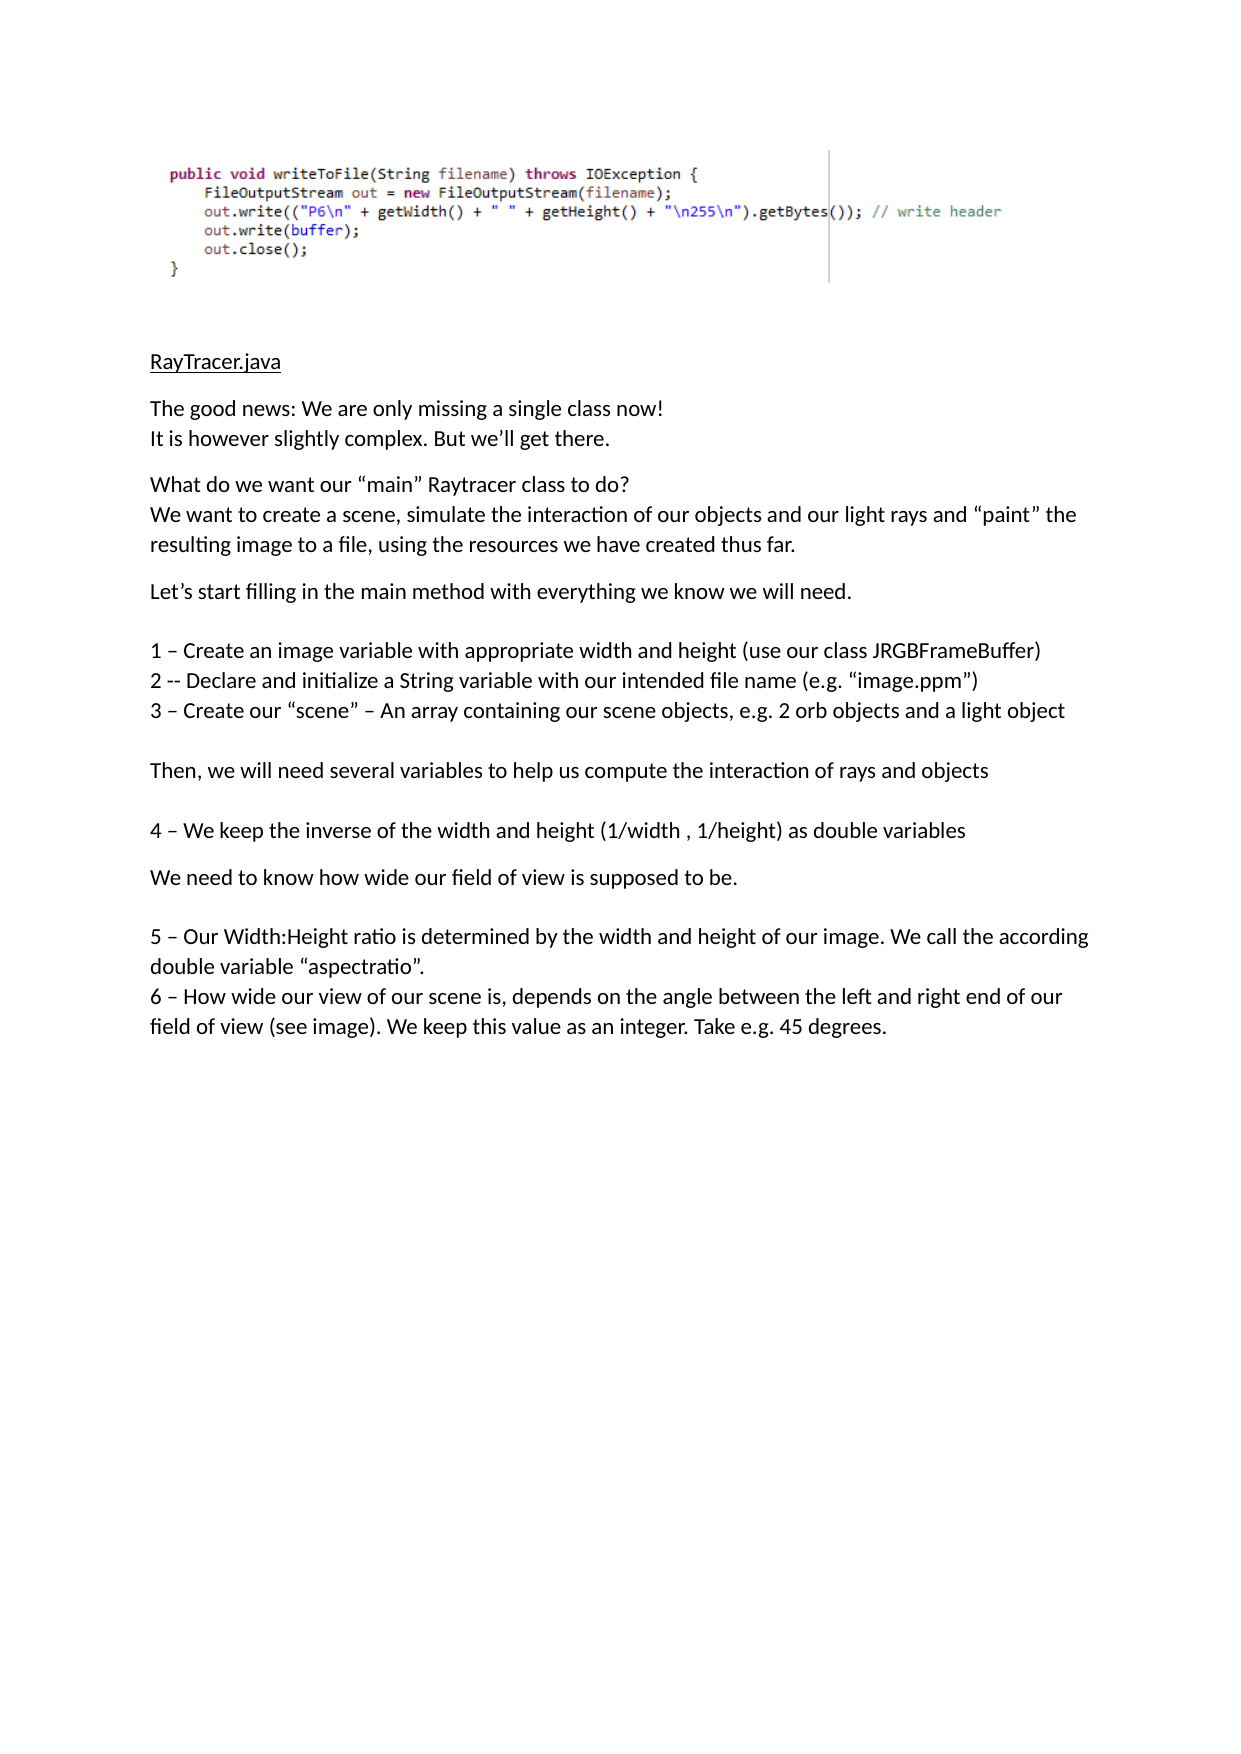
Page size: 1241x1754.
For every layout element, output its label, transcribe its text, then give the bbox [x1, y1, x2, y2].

text The good news: We are only missing a single class now! It is however slightly complex. But we’ll get there. [150, 394, 1090, 452]
text What do we want our “main” Raytracer class to do? We want to create a scene, simulate the interaction of our objects and our light rays and “paint” the resulting image to a file, using the resources we have created thus far. [150, 471, 1090, 558]
text We need to know how wide our field of view is supposed to be. 5 – Our Width:Height ratio is determined by the width and height of our image. We call the according double variable “aspectratio”. 6 – How wide our view of our scene is, depends on the angle between the left and right end of our field of view (see image). We keep this value as an integer. Take e.g. 45 degrees. [150, 863, 1090, 1040]
text RayTracer.java [150, 347, 1090, 376]
text Let’s start filling in the main method with everything we know we will need. 1 – Create an image variable with appropriate width and height (use our class JRGBFrameBuffer) 2 -- Declare and initialize a String variable with our intended file name (e.g. “image.ppm”) 3 – Create our “scene” – An array containing our scene objects, e.g. 2 orb objects and a light object Then, we will need several variables to help us compute the interaction of rays and objects 4 – We keep the inverse of the width and height (1/width , 1/height) as double variables [150, 577, 1090, 844]
picture [150, 150, 1091, 283]
